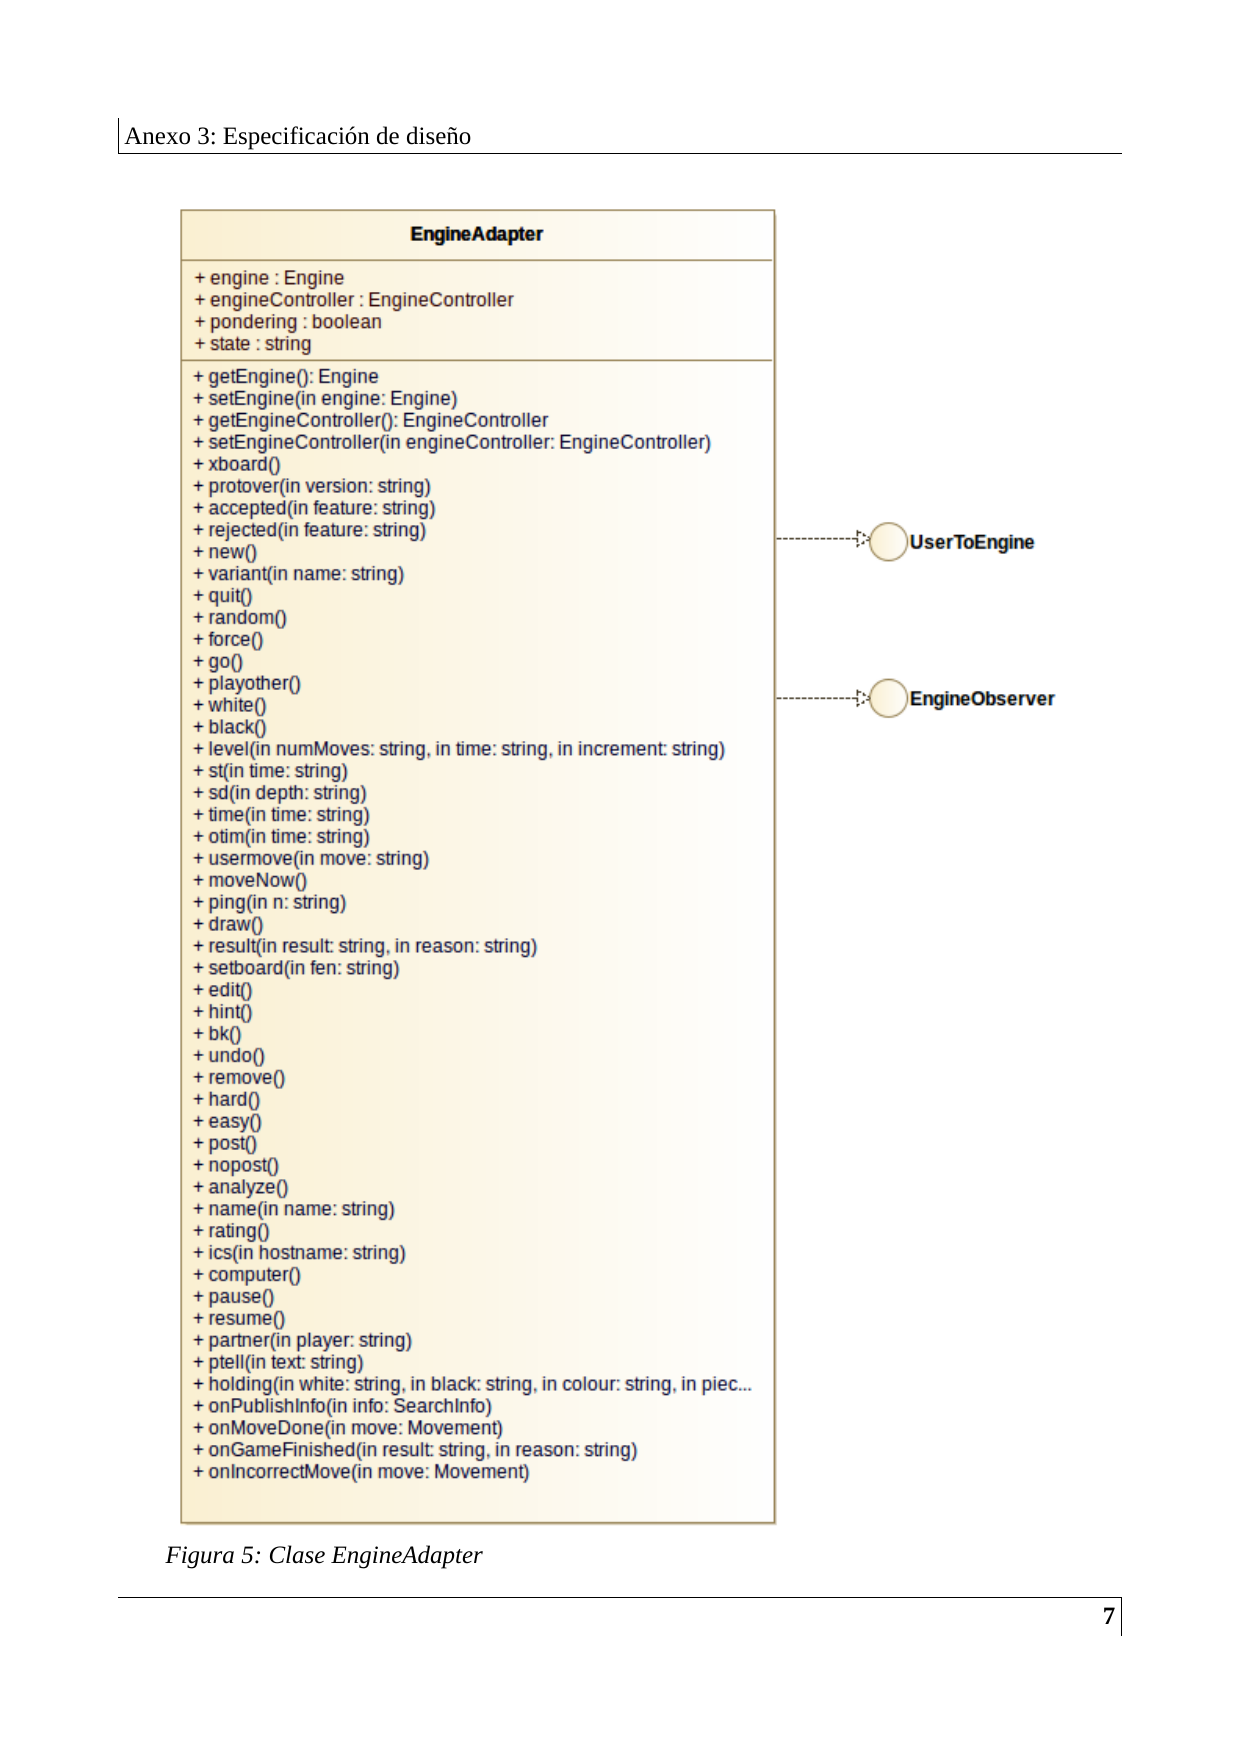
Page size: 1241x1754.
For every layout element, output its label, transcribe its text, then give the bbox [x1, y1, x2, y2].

picture [165, 195, 1075, 1541]
text Figura 5: Clase EngineAdapter [165, 1541, 1075, 1569]
